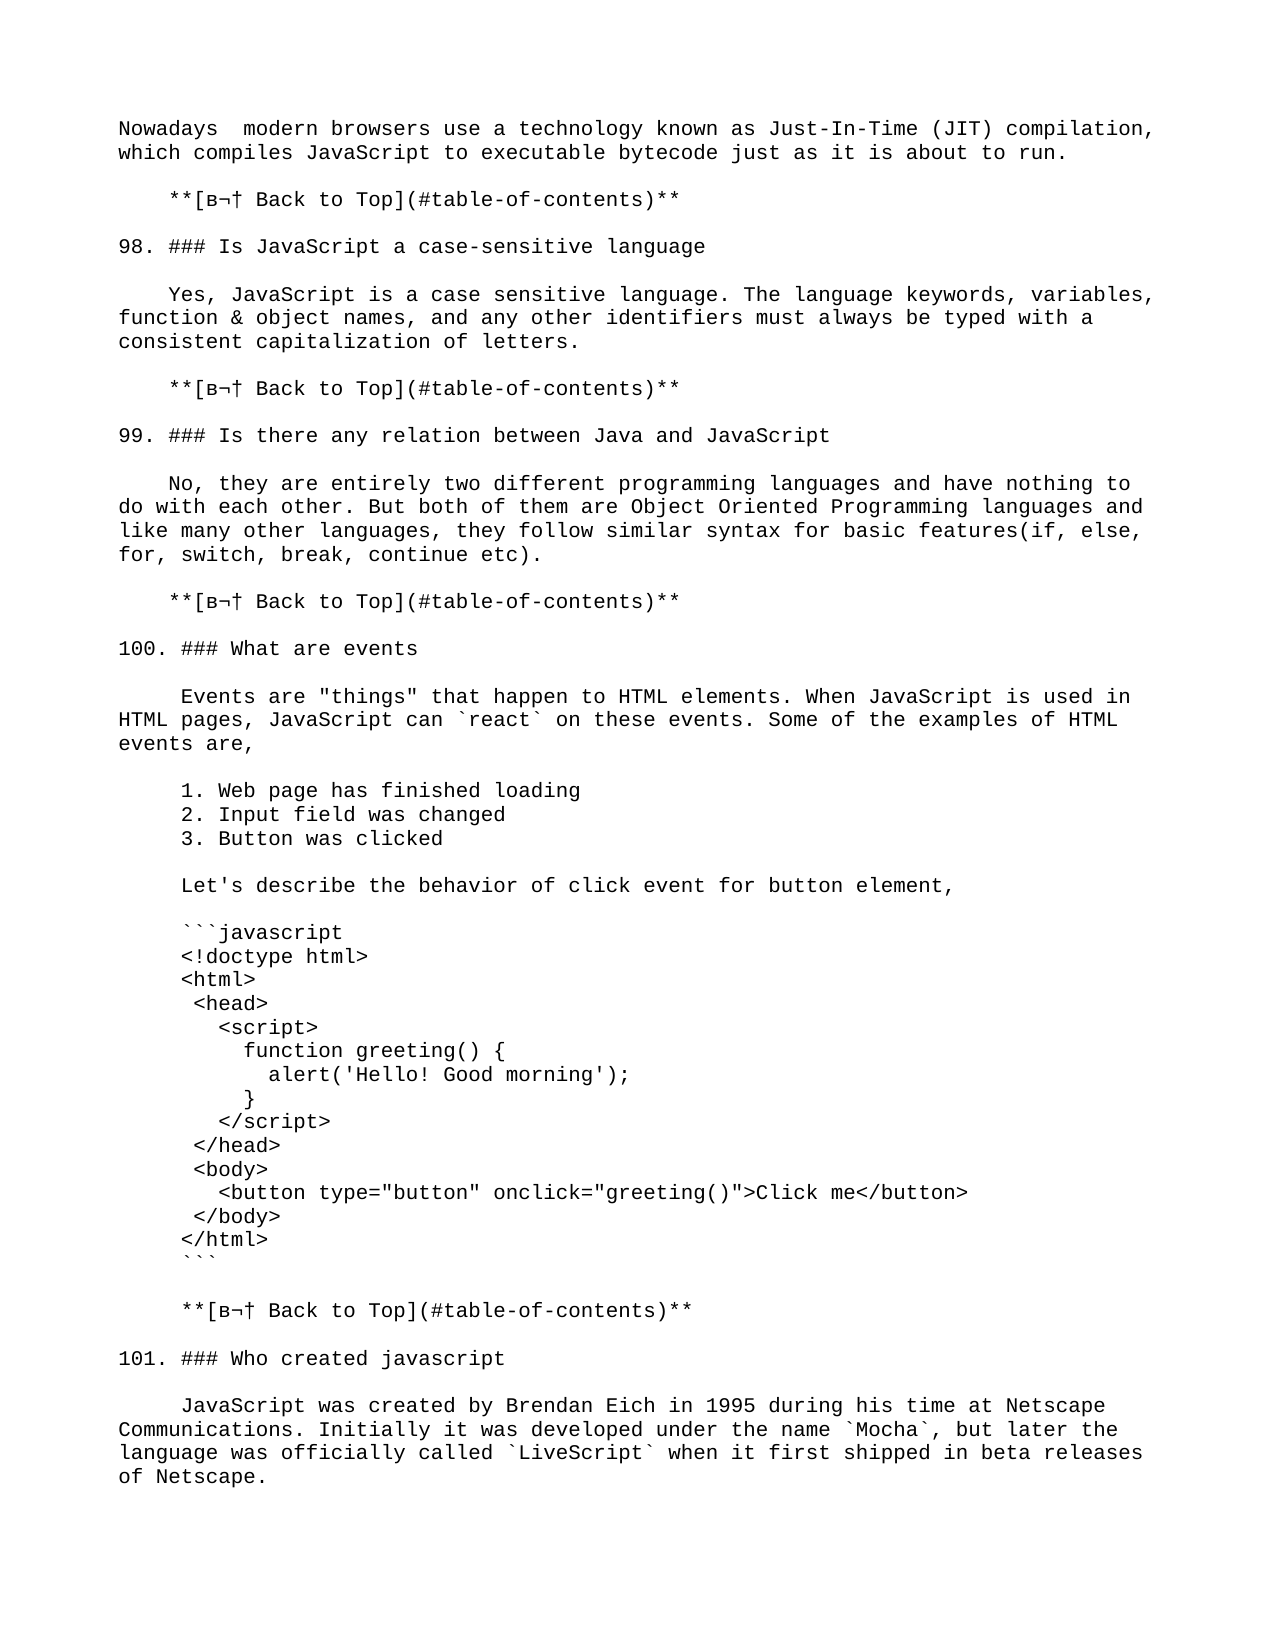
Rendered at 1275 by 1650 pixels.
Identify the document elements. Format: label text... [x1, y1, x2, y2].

text <body> [118, 1158, 1157, 1182]
text 100. ### What are events [118, 638, 1157, 662]
text alert('Hello! Good morning'); [118, 1064, 1157, 1088]
text **[в¬† Back to Top](#table-of-contents)** [118, 591, 1157, 615]
text </head> [118, 1135, 1157, 1158]
text ``` [118, 1253, 1157, 1277]
text </html> [118, 1229, 1157, 1253]
text <button type="button" onclick="greeting()">Click me</button> [118, 1182, 1157, 1206]
text </script> [118, 1111, 1157, 1135]
text <html> [118, 969, 1157, 993]
text <script> [118, 1017, 1157, 1040]
text 1. Web page has finished loading [118, 780, 1157, 804]
text <head> [118, 993, 1157, 1017]
text 3. Button was clicked [118, 827, 1157, 851]
text Events are "things" that happen to HTML elements. When JavaScript is used in HTML pages, JavaScript can `react` on these events. Some of the examples of HTML events are, [118, 686, 1157, 757]
text function greeting() { [118, 1040, 1157, 1064]
text 99. ### Is there any relation between Java and JavaScript [118, 426, 1157, 449]
text Let's describe the behavior of click event for button element, [118, 875, 1157, 898]
text **[в¬† Back to Top](#table-of-contents)** [118, 1300, 1157, 1324]
text 2. Input field was changed [118, 804, 1157, 827]
text } [118, 1088, 1157, 1111]
text No, they are entirely two different programming languages and have nothing to do with each other. But both of them are Object Oriented Programming languages and like many other languages, they follow similar syntax for basic features(if, else, for, switch, break, continue etc). [118, 473, 1157, 567]
text 98. ### Is JavaScript a case-sensitive language [118, 236, 1157, 260]
text JavaScript was created by Brendan Eich in 1995 during his time at Netscape Communications. Initially it was developed under the name `Mocha`, but later the language was officially called `LiveScript` when it first shipped in beta releases of Netscape. [118, 1395, 1157, 1489]
text **[в¬† Back to Top](#table-of-contents)** [118, 378, 1157, 402]
text 101. ### Who created javascript [118, 1348, 1157, 1371]
text Nowadays modern browsers use a technology known as Just-In-Time (JIT) compilation, which compiles JavaScript to executable bytecode just as it is about to run. [118, 118, 1157, 165]
text ```javascript [118, 922, 1157, 946]
text </body> [118, 1206, 1157, 1229]
text <!doctype html> [118, 946, 1157, 969]
text **[в¬† Back to Top](#table-of-contents)** [118, 189, 1157, 213]
text Yes, JavaScript is a case sensitive language. The language keywords, variables, function & object names, and any other identifiers must always be typed with a consistent capitalization of letters. [118, 284, 1157, 354]
